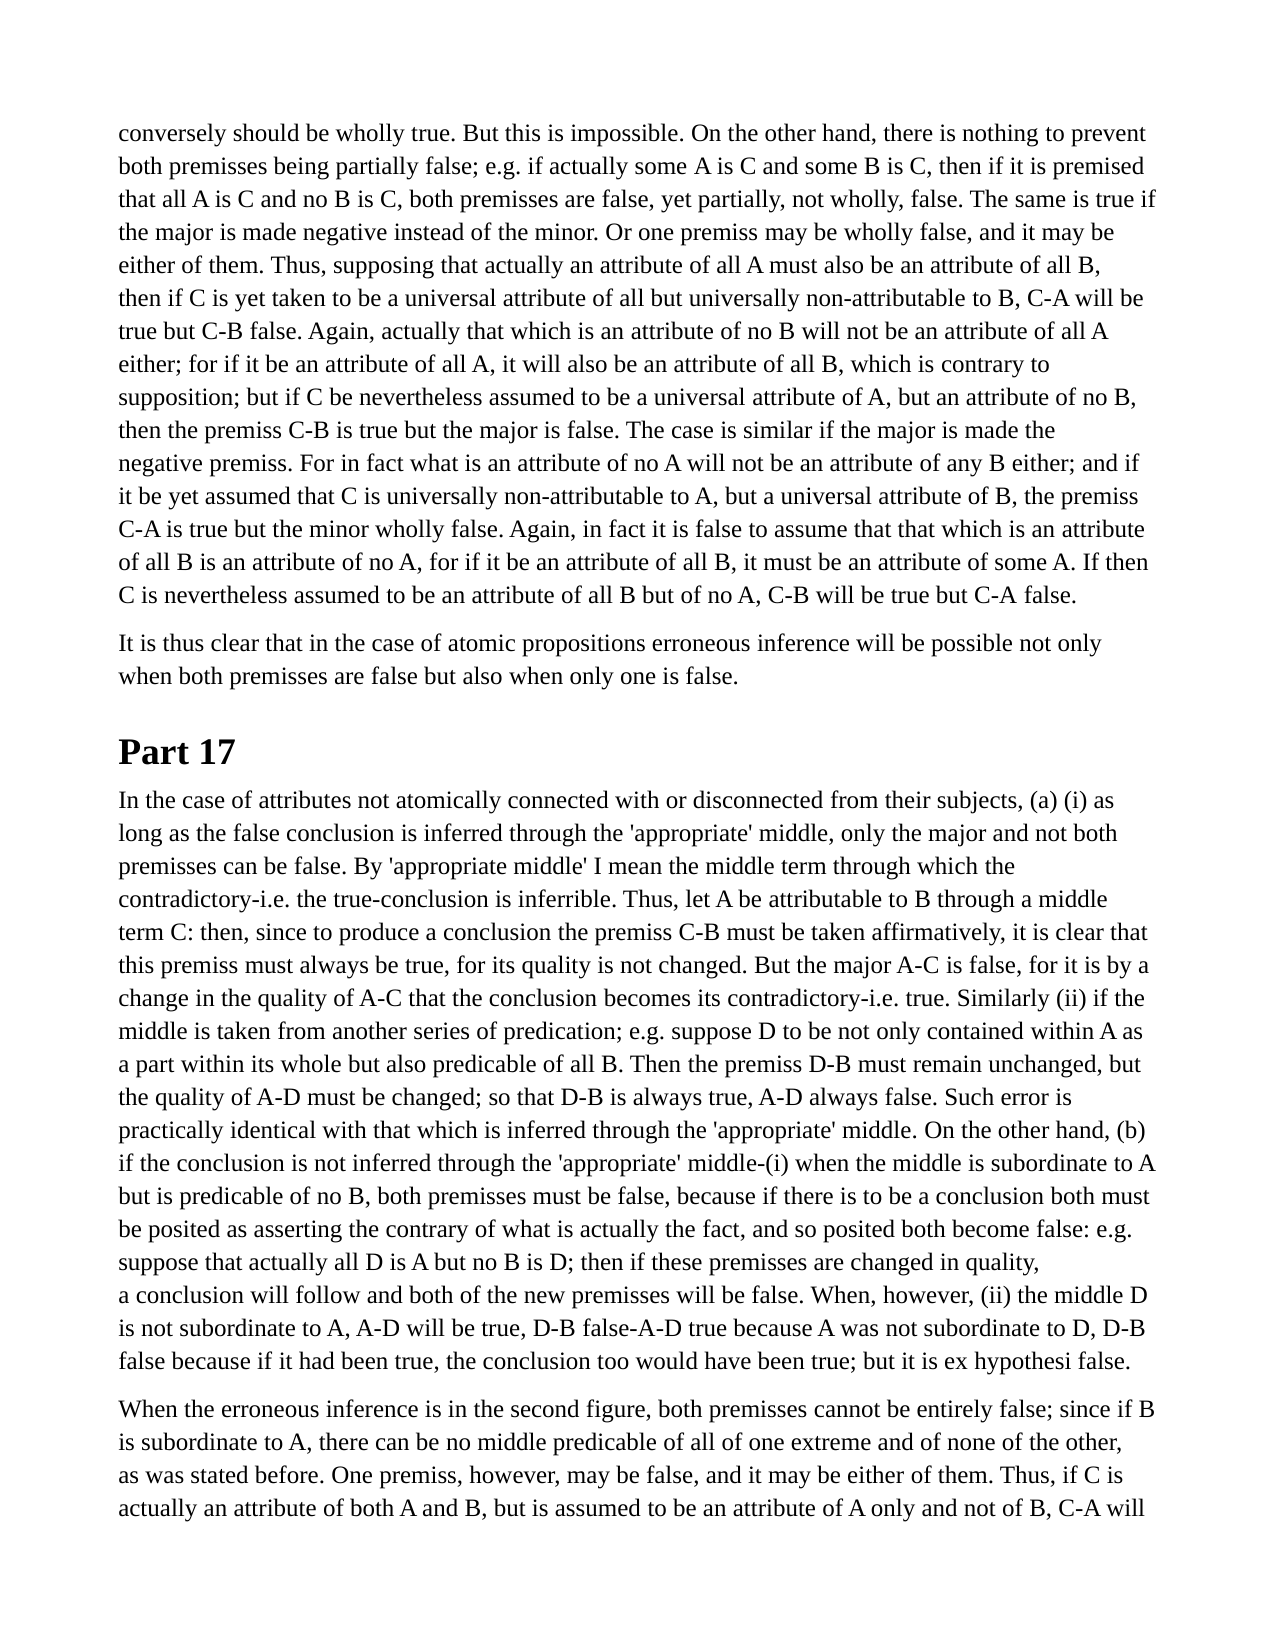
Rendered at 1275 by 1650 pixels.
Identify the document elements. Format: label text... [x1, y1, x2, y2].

subtitle Part 17 [118, 729, 1157, 773]
text conversely should be wholly true. But this is impossible. On the other hand, there is nothing to prevent both premisses being partially false; e.g. if actually some A is C and some B is C, then if it is premised that all A is C and no B is C, both premisses are false, yet partially, not wholly, false. The same is true if the major is made negative instead of the minor. Or one premiss may be wholly false, and it may be either of them. Thus, supposing that actually an attribute of all A must also be an attribute of all B, then if C is yet taken to be a universal attribute of all but universally non-attributable to B, C-A will be true but C-B false. Again, actually that which is an attribute of no B will not be an attribute of all A either; for if it be an attribute of all A, it will also be an attribute of all B, which is contrary to supposition; but if C be nevertheless assumed to be a universal attribute of A, but an attribute of no B, then the premiss C-B is true but the major is false. The case is similar if the major is made the negative premiss. For in fact what is an attribute of no A will not be an attribute of any B either; and if it be yet assumed that C is universally non-attributable to A, but a universal attribute of B, the premiss C-A is true but the minor wholly false. Again, in fact it is false to assume that that which is an attribute of all B is an attribute of no A, for if it be an attribute of all B, it must be an attribute of some A. If then C is nevertheless assumed to be an attribute of all B but of no A, C-B will be true but C-A false. [118, 118, 1157, 609]
text When the erroneous inference is in the second figure, both premisses cannot be entirely false; since if B is subordinate to A, there can be no middle predicable of all of one extreme and of none of the other, as was stated before. One premiss, however, may be false, and it may be either of them. Thus, if C is actually an attribute of both A and B, but is assumed to be an attribute of A only and not of B, C-A will [118, 1394, 1157, 1522]
text In the case of attributes not atomically connected with or disconnected from their subjects, (a) (i) as long as the false conclusion is inferred through the 'appropriate' middle, only the major and not both premisses can be false. By 'appropriate middle' I mean the middle term through which the contradictory-i.e. the true-conclusion is inferrible. Thus, let A be attributable to B through a middle term C: then, since to produce a conclusion the premiss C-B must be taken affirmatively, it is clear that this premiss must always be true, for its quality is not changed. But the major A-C is false, for it is by a change in the quality of A-C that the conclusion becomes its contradictory-i.e. true. Similarly (ii) if the middle is taken from another series of predication; e.g. suppose D to be not only contained within A as a part within its whole but also predicable of all B. Then the premiss D-B must remain unchanged, but the quality of A-D must be changed; so that D-B is always true, A-D always false. Such error is practically identical with that which is inferred through the 'appropriate' middle. On the other hand, (b) if the conclusion is not inferred through the 'appropriate' middle-(i) when the middle is subordinate to A but is predicable of no B, both premisses must be false, because if there is to be a conclusion both must be posited as asserting the contrary of what is actually the fact, and so posited both become false: e.g. suppose that actually all D is A but no B is D; then if these premisses are changed in quality, a conclusion will follow and both of the new premisses will be false. When, however, (ii) the middle D is not subordinate to A, A-D will be true, D-B false-A-D true because A was not subordinate to D, D-B false because if it had been true, the conclusion too would have been true; but it is ex hypothesi false. [118, 785, 1157, 1375]
text It is thus clear that in the case of atomic propositions erroneous inference will be possible not only when both premisses are false but also when only one is false. [118, 628, 1157, 690]
